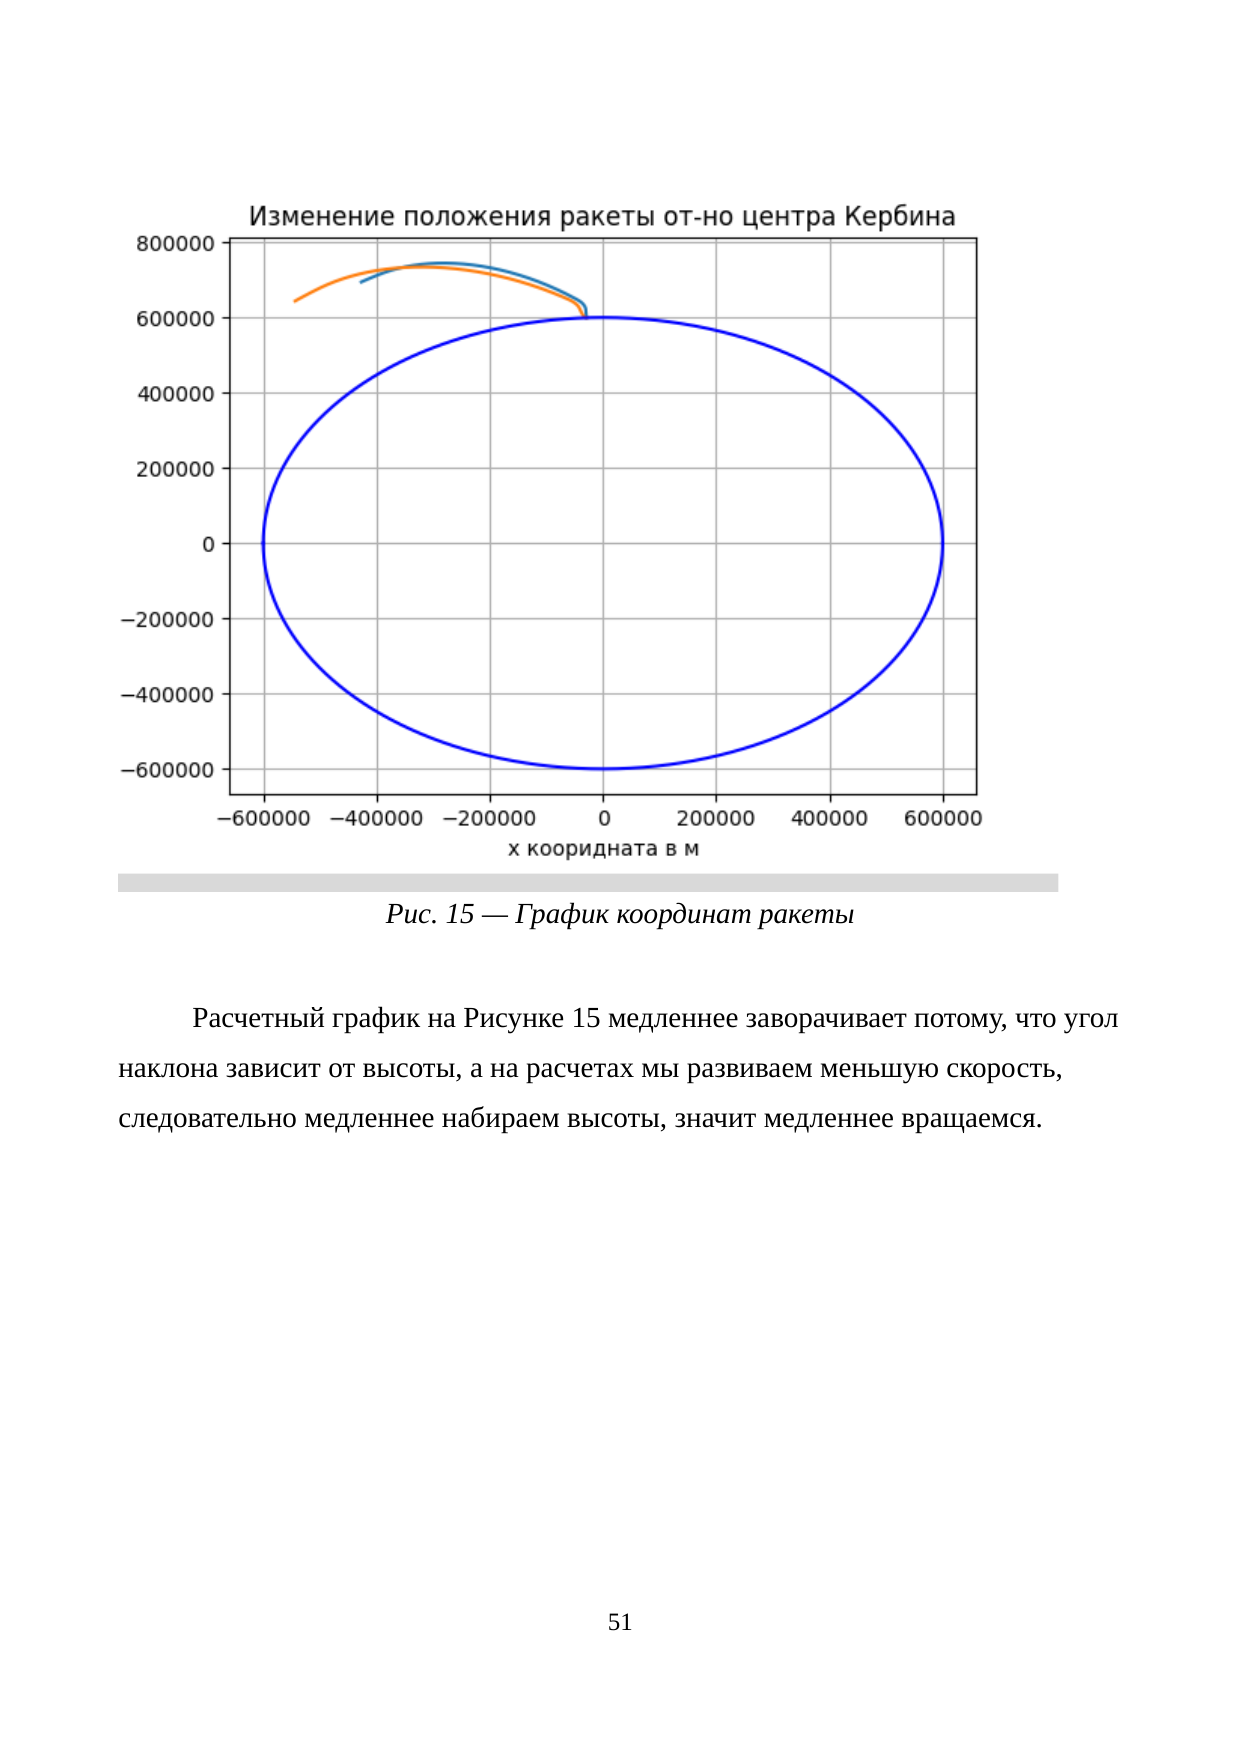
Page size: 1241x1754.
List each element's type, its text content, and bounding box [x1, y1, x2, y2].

text Рис. 15 — График координат ракеты [118, 896, 1122, 930]
picture [118, 173, 1059, 892]
text Расчетный график на Рисунке 15 медленнее заворачивает потому, что угол наклона зависит от высоты, а на расчетах мы развиваем меньшую скорость, следовательно медленнее набираем высоты, значит медленнее вращаемся. [118, 1000, 1122, 1134]
